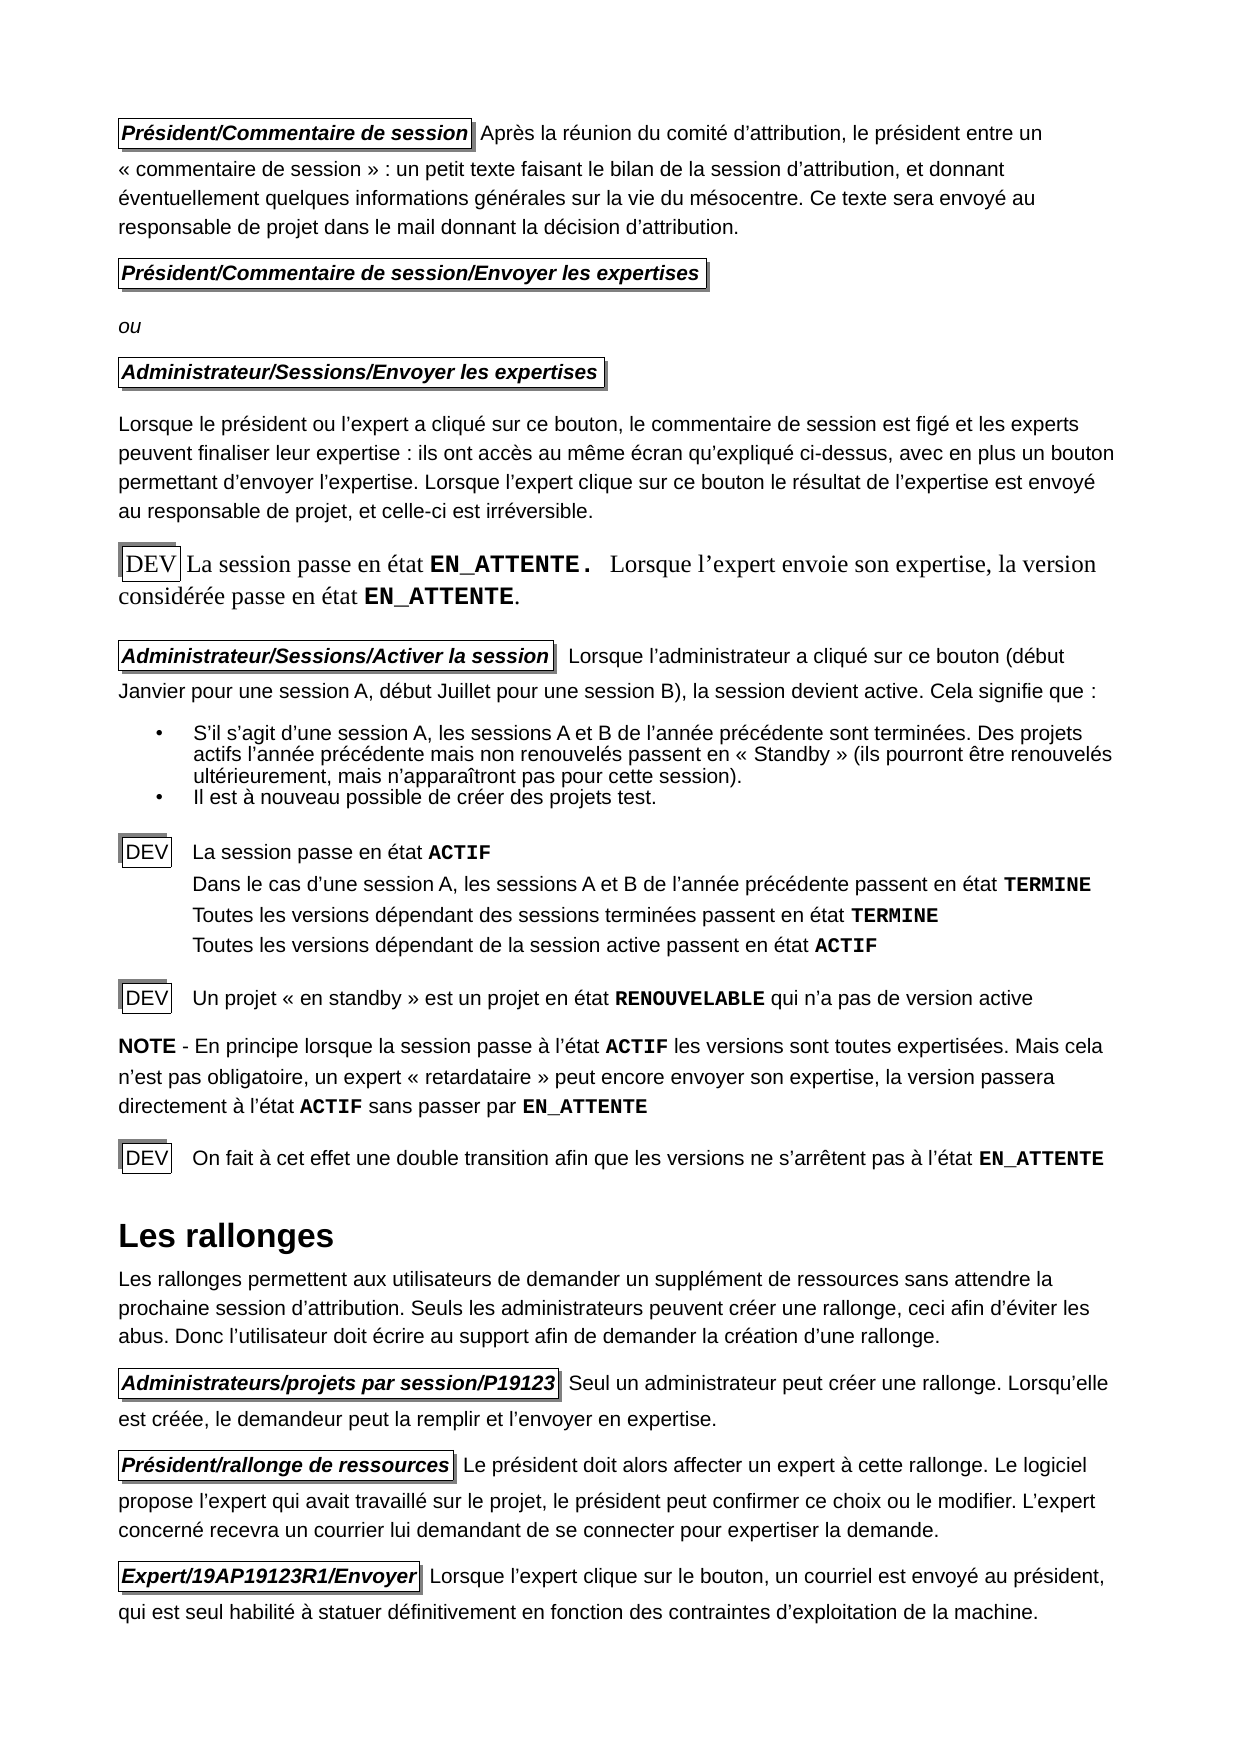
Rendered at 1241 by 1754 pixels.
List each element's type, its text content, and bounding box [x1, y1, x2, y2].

text ou [118, 313, 1122, 337]
text [605, 357, 1122, 391]
text Administrateurs/projets par session/P19123 Seul un administrateur peut créer une rallonge. Lorsqu’elle est créée, le demandeur peut la remplir et l’envoyer en expertise. [118, 1367, 1122, 1430]
text Président/rallonge de ressources Le président doit alors affecter un expert à cette rallonge. Le logiciel propose l’expert qui avait travaillé sur le projet, le président peut confirmer ce choix ou le modifier. L’expert concerné recevra un courrier lui demandant de se connecter pour expertiser la demande. [118, 1450, 1122, 1541]
text Administrateur/Sessions/Activer la session Lorsque l’administrateur a cliqué sur ce bouton (début Janvier pour une session A, début Juillet pour une session B), la session devient active. Cela signifie que : [118, 640, 1122, 703]
text Un projet « en standby » est un projet en état RENOUVELABLE qui n’a pas de version active [167, 979, 1122, 1013]
text DEV [123, 984, 171, 1013]
text On fait à cet effet une double transition afin que les versions ne s’arrêtent pas à l’état EN_ATTENTE [167, 1139, 1122, 1173]
text DEV La session passe en état EN_ATTENTE. Lorsque l’expert envoie son expertise, la version considérée passe en état EN_ATTENTE. [118, 542, 1122, 612]
text Les rallonges permettent aux utilisateurs de demander un supplément de ressources sans attendre la prochaine session d’attribution. Seuls les administrateurs peuvent créer une rallonge, ceci afin d’éviter les abus. Donc l’utilisateur doit écrire au support afin de demander la création d’une rallonge. [118, 1267, 1122, 1348]
text DEV [123, 1144, 171, 1173]
text Président/Commentaire de session Après la réunion du comité d’attribution, le président entre un « commentaire de session » : un petit texte faisant le bilan de la session d’attribution, et donnant éventuellement quelques informations générales sur la vie du mésocentre. Ce texte sera envoyé au responsable de projet dans le mail donnant la décision d’attribution. [118, 118, 1122, 238]
text Administrateur/Sessions/Envoyer les expertises [119, 358, 604, 387]
text [707, 258, 1122, 292]
subtitle Les rallonges [118, 1215, 1122, 1254]
text Lorsque le président ou l’expert a cliqué sur ce bouton, le commentaire de session est figé et les experts peuvent finaliser leur expertise : ils ont accès au même écran qu’expliqué ci-dessus, avec en plus un bouton permettant d’envoyer l’expertise. Lorsque l’expert clique sur ce bouton le résultat de l’expertise est envoyé au responsable de projet, et celle-ci est irréversible. [118, 412, 1122, 522]
text Expert/19AP19123R1/Envoyer Lorsque l’expert clique sur le bouton, un courriel est envoyé au président, qui est seul habilité à statuer définitivement en fonction des contraintes d’exploitation de la machine. [118, 1561, 1122, 1624]
text Président/Commentaire de session/Envoyer les expertises [119, 259, 706, 288]
list Il est à nouveau possible de créer des projets test. [156, 787, 1122, 809]
text DEV La session passe en état ACTIF Dans le cas d’une session A, les sessions A et B de l’année précédente passent en état TERMINE Toutes les versions dépendant des sessions terminées passent en état TERMINE Toutes les versions dépendant de la session active passent en état ACTIF [118, 833, 1122, 959]
list S’il s’agit d’une session A, les sessions A et B de l’année précédente sont terminées. Des projets actifs l’année précédente mais non renouvelés passent en « Standby » (ils pourront être renouvelés ultérieurement, mais n’apparaîtront pas pour cette session). [156, 723, 1122, 787]
text NOTE - En principe lorsque la session passe à l’état ACTIF les versions sont toutes expertisées. Mais cela n’est pas obligatoire, un expert « retardataire » peut encore envoyer son expertise, la version passera directement à l’état ACTIF sans passer par EN_ATTENTE [118, 1034, 1122, 1119]
